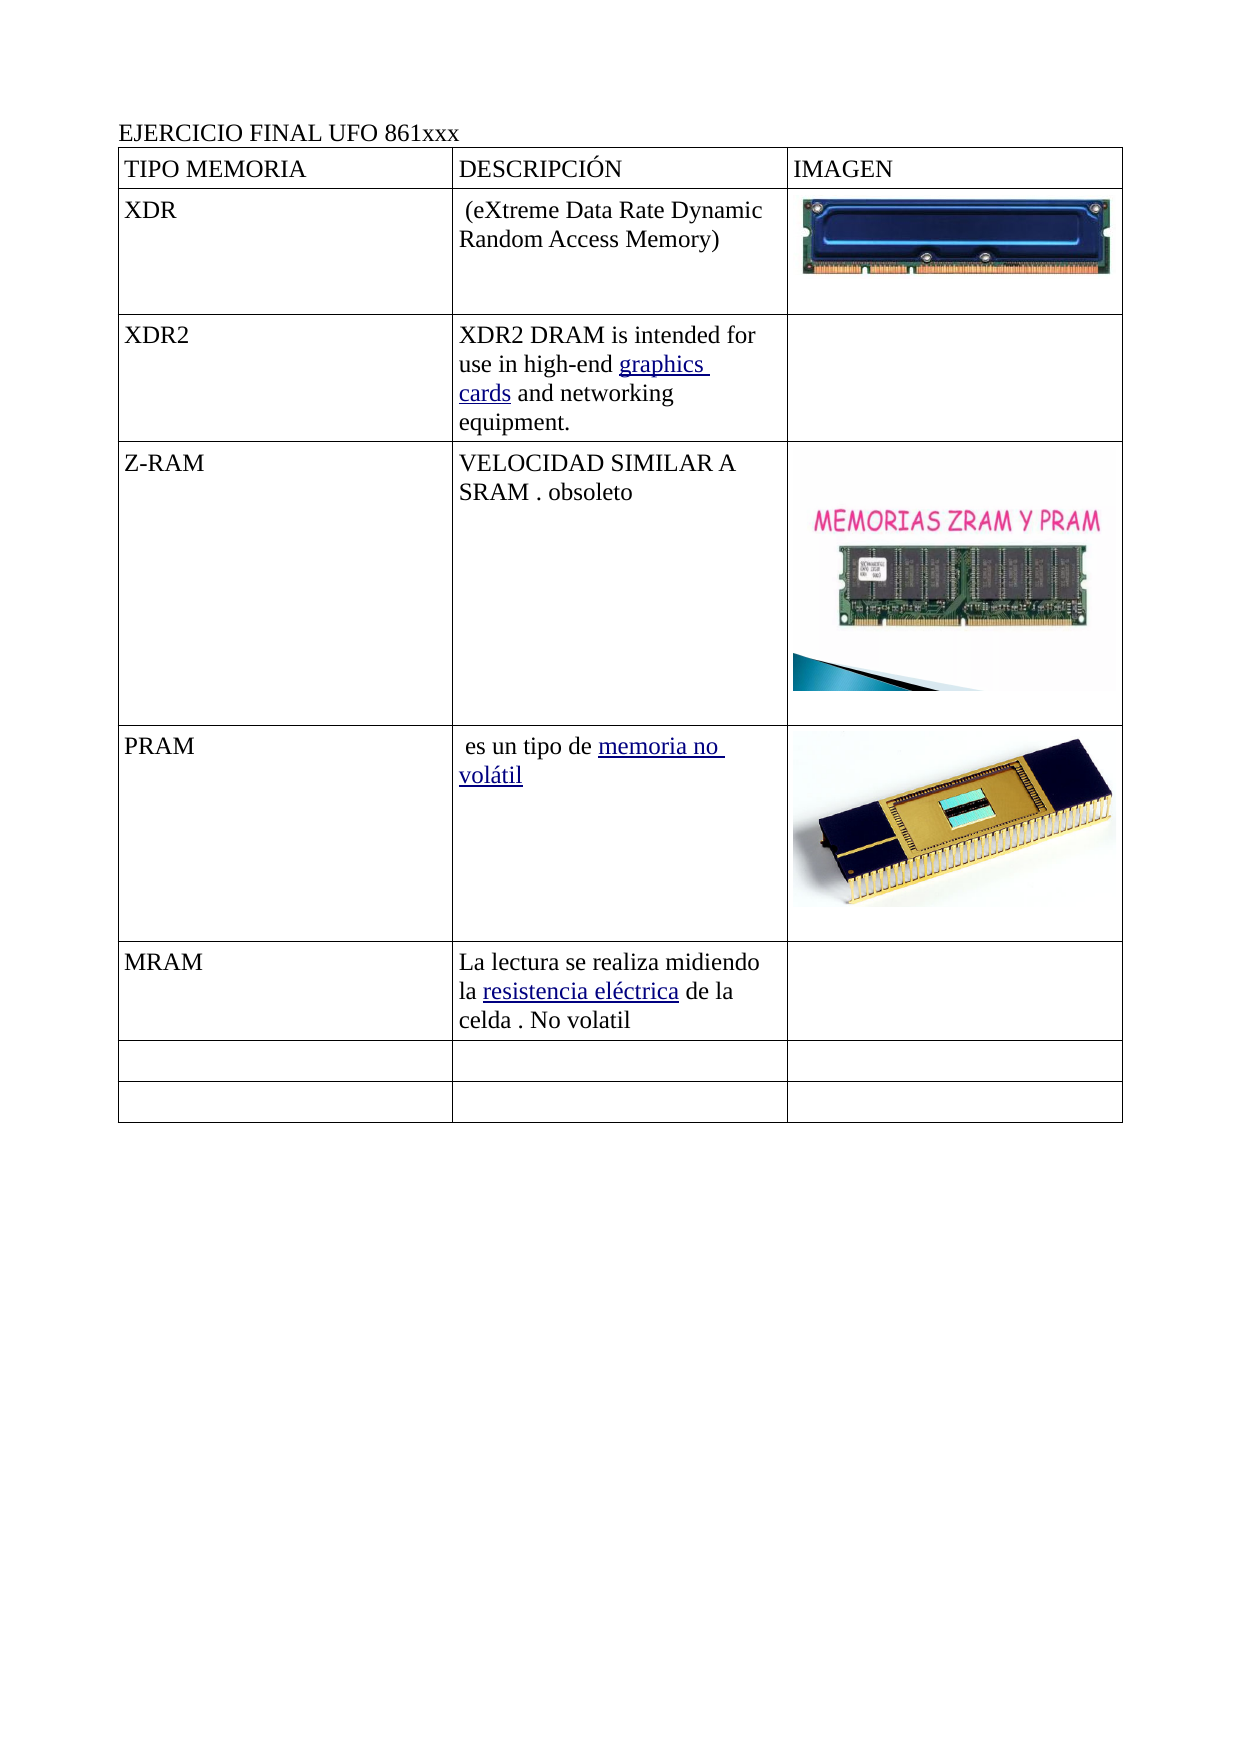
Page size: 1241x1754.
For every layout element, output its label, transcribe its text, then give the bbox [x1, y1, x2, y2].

table_cell [453, 1082, 787, 1122]
table_cell [788, 1082, 1122, 1122]
table_header IMAGEN [788, 148, 1122, 188]
table_cell (eXtreme Data Rate Dynamic Random Access Memory) [453, 189, 787, 313]
table_cell [119, 1041, 452, 1081]
picture [793, 447, 1117, 691]
picture [793, 195, 1117, 279]
table_cell [788, 189, 1122, 313]
table_cell XDR2 DRAM is intended for use in high-end graphics cards and networking equipment. [453, 315, 787, 441]
table_cell XDR [119, 189, 452, 313]
table_header DESCRIPCIÓN [453, 148, 787, 188]
table_cell Z-RAM [119, 442, 452, 725]
table_cell [788, 726, 1122, 941]
table_cell [788, 1041, 1122, 1081]
picture [793, 731, 1117, 907]
table_cell [788, 442, 1122, 725]
table_cell [119, 1082, 452, 1122]
table_cell [788, 942, 1122, 1039]
table_cell es un tipo de memoria no volátil [453, 726, 787, 941]
table_cell La lectura se realiza midiendo la resistencia eléctrica de la celda . No volatil [453, 942, 787, 1039]
table_cell XDR2 [119, 315, 452, 441]
table_header TIPO MEMORIA [119, 148, 452, 188]
text EJERCICIO FINAL UFO 861xxx [118, 118, 1122, 147]
table_cell VELOCIDAD SIMILAR A SRAM . obsoleto [453, 442, 787, 725]
table_cell MRAM [119, 942, 452, 1039]
table_cell [788, 315, 1122, 441]
table_cell PRAM [119, 726, 452, 941]
table_cell [453, 1041, 787, 1081]
